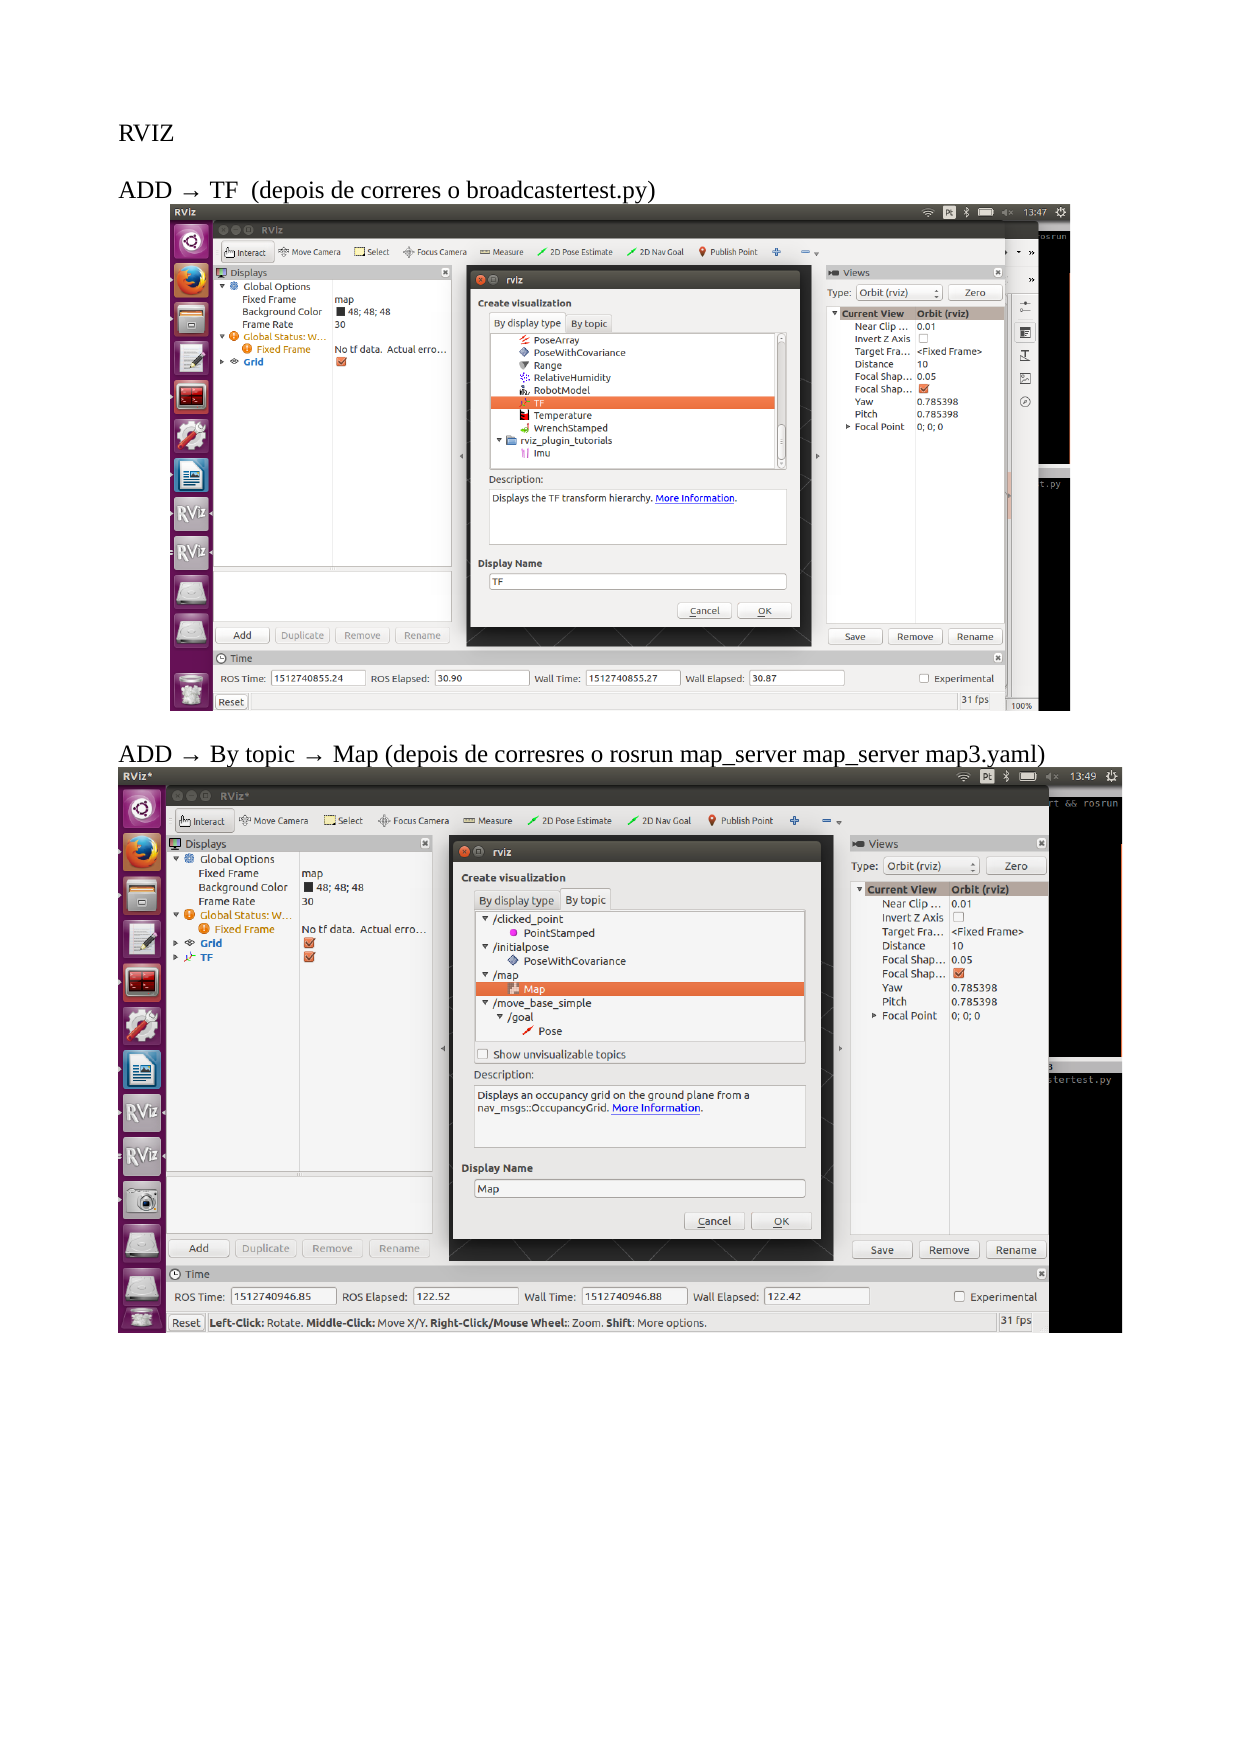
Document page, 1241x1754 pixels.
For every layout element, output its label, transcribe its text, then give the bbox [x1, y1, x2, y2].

picture [170, 204, 1071, 711]
text ADD → By topic → Map (depois de corresres o rosrun map_server map_server map3.yaml) [118, 739, 1122, 767]
text ADD → TF (depois de correres o broadcastertest.py) [118, 176, 1122, 204]
text RVIZ [118, 118, 1122, 147]
picture [118, 767, 1123, 1333]
